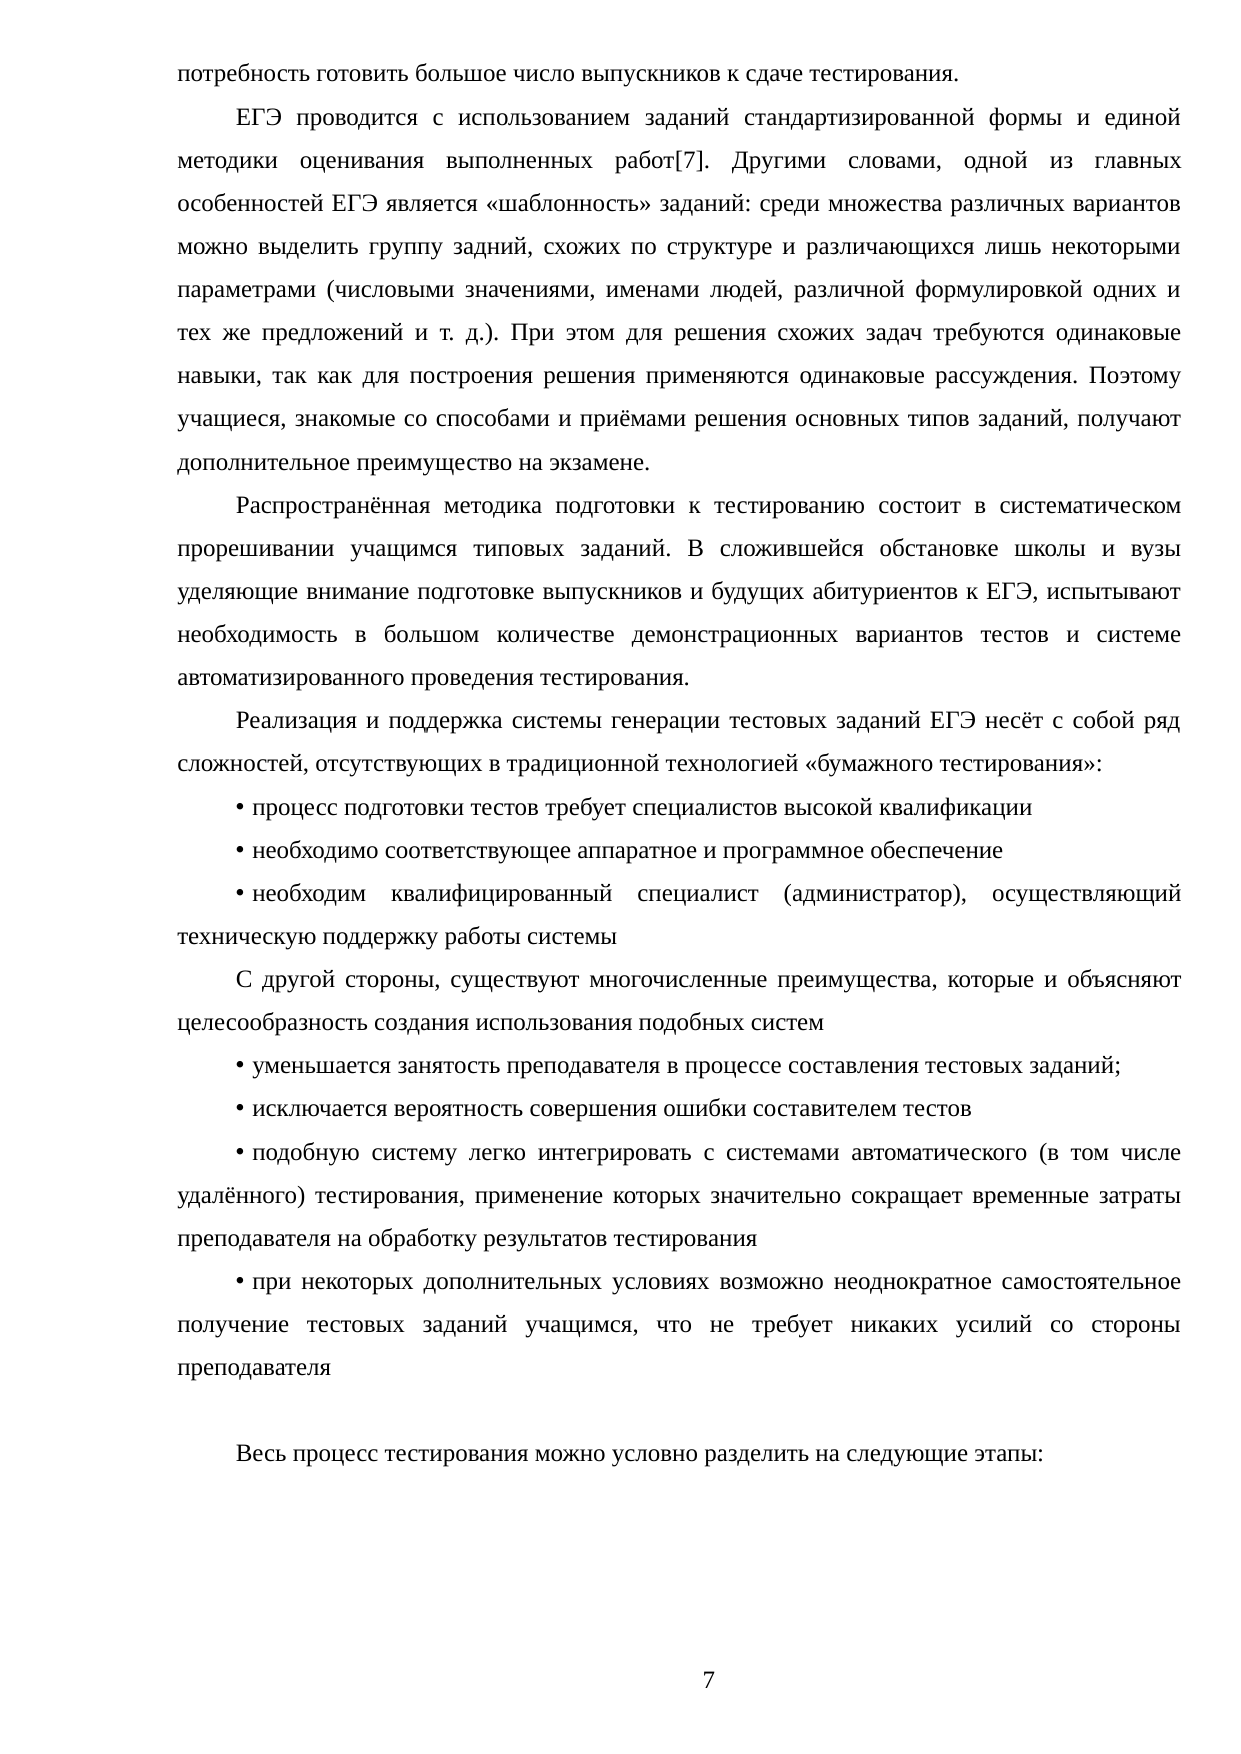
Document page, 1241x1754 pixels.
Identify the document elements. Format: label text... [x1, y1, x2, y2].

text Распространённая методика подготовки к тестированию состоит в систематическом прорешивании учащимся типовых заданий. В сложившейся обстановке школы и вузы уделяющие внимание подготовке выпускников и будущих абитуриентов к ЕГЭ, испытывают необходимость в большом количестве демонстрационных вариантов тестов и системе автоматизированного проведения тестирования. [177, 490, 1182, 691]
text Реализация и поддержка системы генерации тестовых заданий ЕГЭ несёт с собой ряд сложностей, отсутствующих в традиционной технологией «бумажного тестирования»: [177, 705, 1182, 777]
text Весь процесс тестирования можно условно разделить на следующие этапы: [177, 1438, 1182, 1467]
text ЕГЭ проводится с использованием заданий стандартизированной формы и единой методики оценивания выполненных работ[7]. Другими словами, одной из главных особенностей ЕГЭ является «шаблонность» заданий: среди множества различных вариантов можно выделить группу задний, схожих по структуре и различающихся лишь некоторыми параметрами (числовыми значениями, именами людей, различной формулировкой одних и тех же предложений и т. д.). При этом для решения схожих задач требуются одинаковые навыки, так как для построения решения применяются одинаковые рассуждения. Поэтому учащиеся, знакомые со способами и приёмами решения основных типов заданий, получают дополнительное преимущество на экзамене. [177, 102, 1182, 475]
list уменьшается занятость преподавателя в процессе составления тестовых заданий; [177, 1050, 1182, 1079]
list подобную систему легко интегрировать с системами автоматического (в том числе удалённого) тестирования, применение которых значительно сокращает временные затраты преподавателя на обработку результатов тестирования [177, 1137, 1182, 1252]
list необходим квалифицированный специалист (администратор), осуществляющий техническую поддержку работы системы [177, 878, 1182, 950]
list процесс подготовки тестов требует специалистов высокой квалификации [177, 792, 1182, 820]
list при некоторых дополнительных условиях возможно неоднократное самостоятельное получение тестовых заданий учащимся, что не требует никаких усилий со стороны преподавателя [177, 1266, 1182, 1381]
text С другой стороны, существуют многочисленные преимущества, которые и объясняют целесообразность создания использования подобных систем [177, 964, 1182, 1036]
list исключается вероятность совершения ошибки составителем тестов [177, 1093, 1182, 1122]
text потребность готовить большое число выпускников к сдаче тестирования. [177, 58, 1182, 87]
list необходимо соответствующее аппаратное и программное обеспечение [177, 835, 1182, 863]
